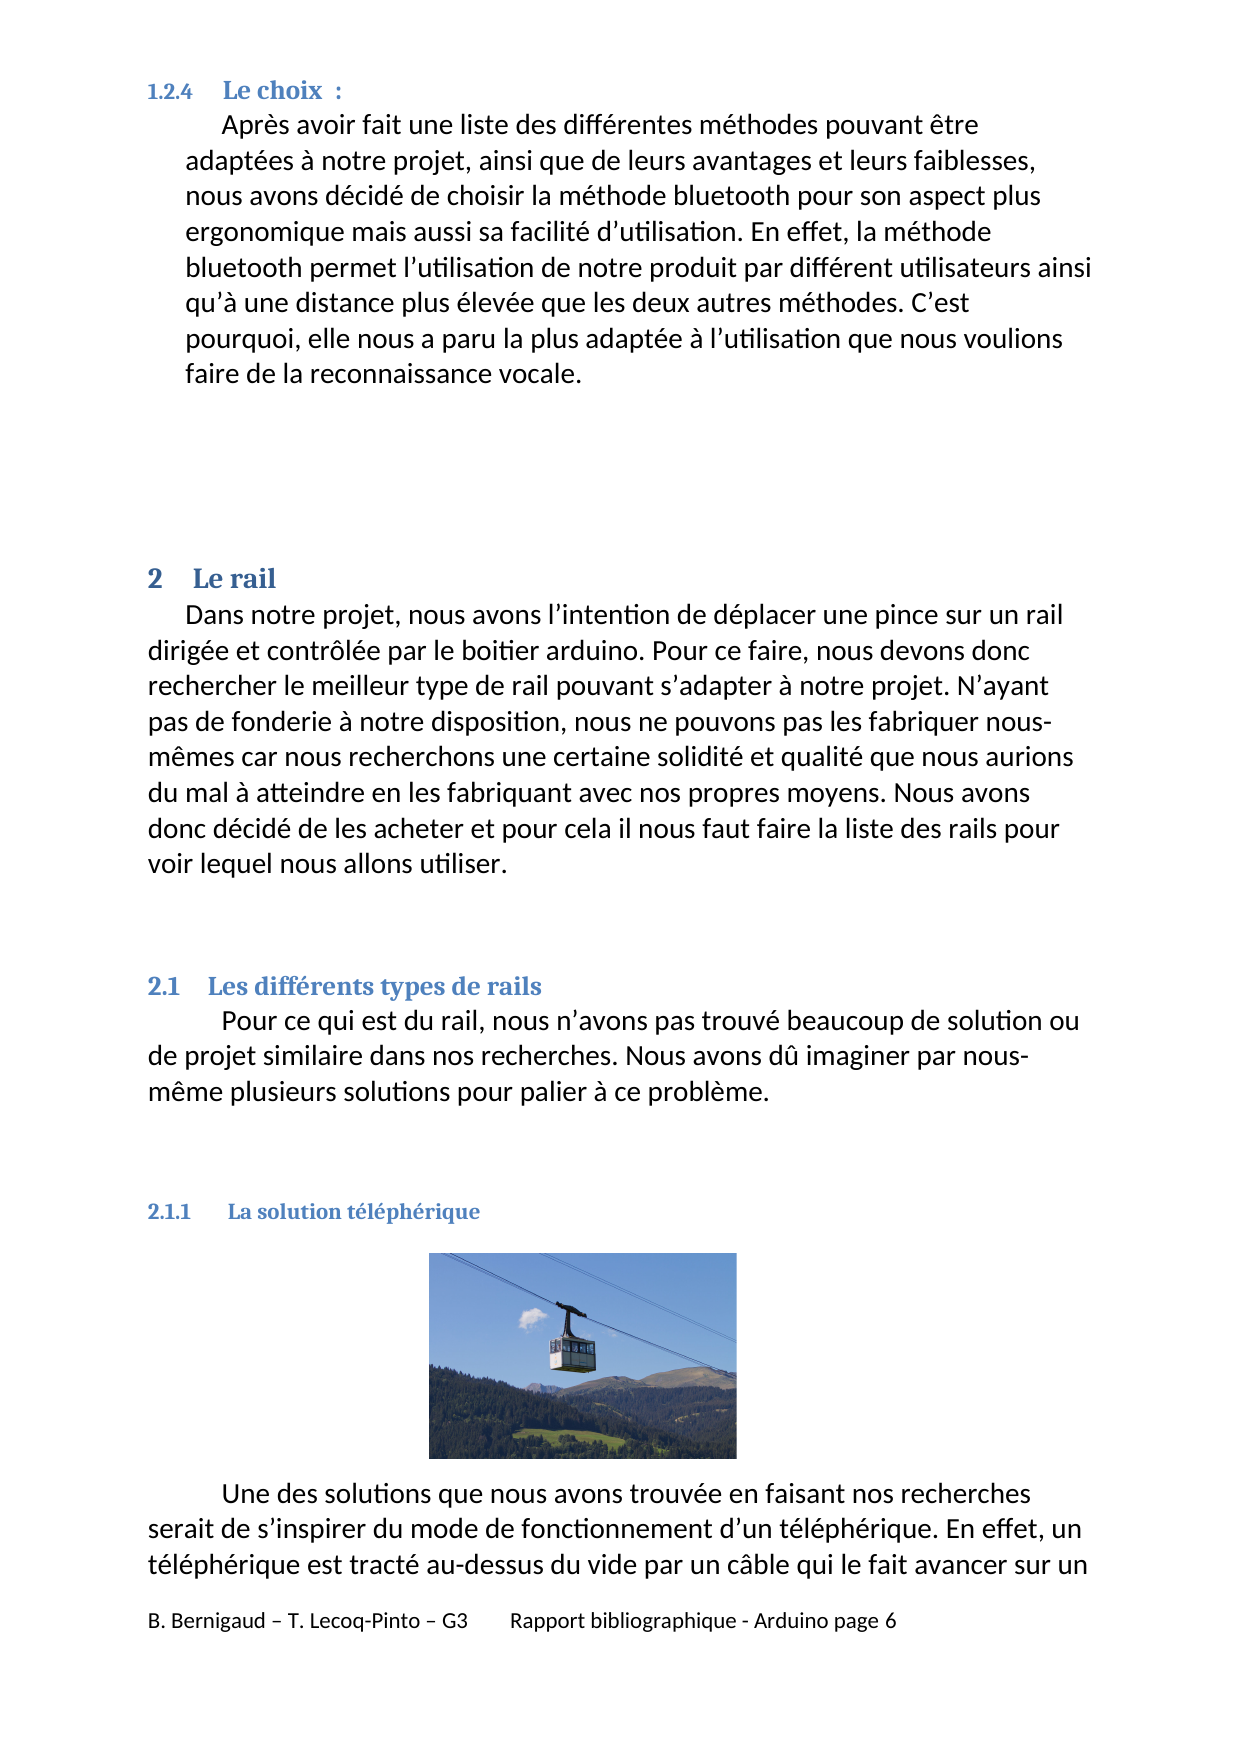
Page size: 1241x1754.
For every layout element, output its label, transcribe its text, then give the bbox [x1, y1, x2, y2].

text Une des solutions que nous avons trouvée en faisant nos recherches serait de s’inspirer du mode de fonctionnement d’un téléphérique. En effet, un téléphérique est tracté au-dessus du vide par un câble qui le fait avancer sur un [148, 1475, 1093, 1582]
subtitle Les différents types de rails [148, 971, 1093, 1002]
subtitle La solution téléphérique [148, 1198, 1093, 1225]
text Dans notre projet, nous avons l’intention de déplacer une pince sur un rail dirigée et contrôlée par le boitier arduino. Pour ce faire, nous devons donc rechercher le meilleur type de rail pouvant s’adapter à notre projet. N’ayant pas de fonderie à notre disposition, nous ne pouvons pas les fabriquer nous-mêmes car nous recherchons une certaine solidité et qualité que nous aurions du mal à atteindre en les fabriquant avec nos propres moyens. Nous avons donc décidé de les acheter et pour cela il nous faut faire la liste des rails pour voir lequel nous allons utiliser. [148, 596, 1093, 881]
subtitle Le choix : [148, 75, 1093, 106]
subtitle Le rail [148, 562, 1093, 596]
text Pour ce qui est du rail, nous n’avons pas trouvé beaucoup de solution ou de projet similaire dans nos recherches. Nous avons dû imaginer par nous- même plusieurs solutions pour palier à ce problème. [148, 1002, 1093, 1109]
text Après avoir fait une liste des différentes méthodes pouvant être adaptées à notre projet, ainsi que de leurs avantages et leurs faiblesses, nous avons décidé de choisir la méthode bluetooth pour son aspect plus ergonomique mais aussi sa facilité d’utilisation. En effet, la méthode bluetooth permet l’utilisation de notre produit par différent utilisateurs ainsi qu’à une distance plus élevée que les deux autres méthodes. C’est pourquoi, elle nous a paru la plus adaptée à l’utilisation que nous voulions faire de la reconnaissance vocale. [185, 106, 1093, 391]
